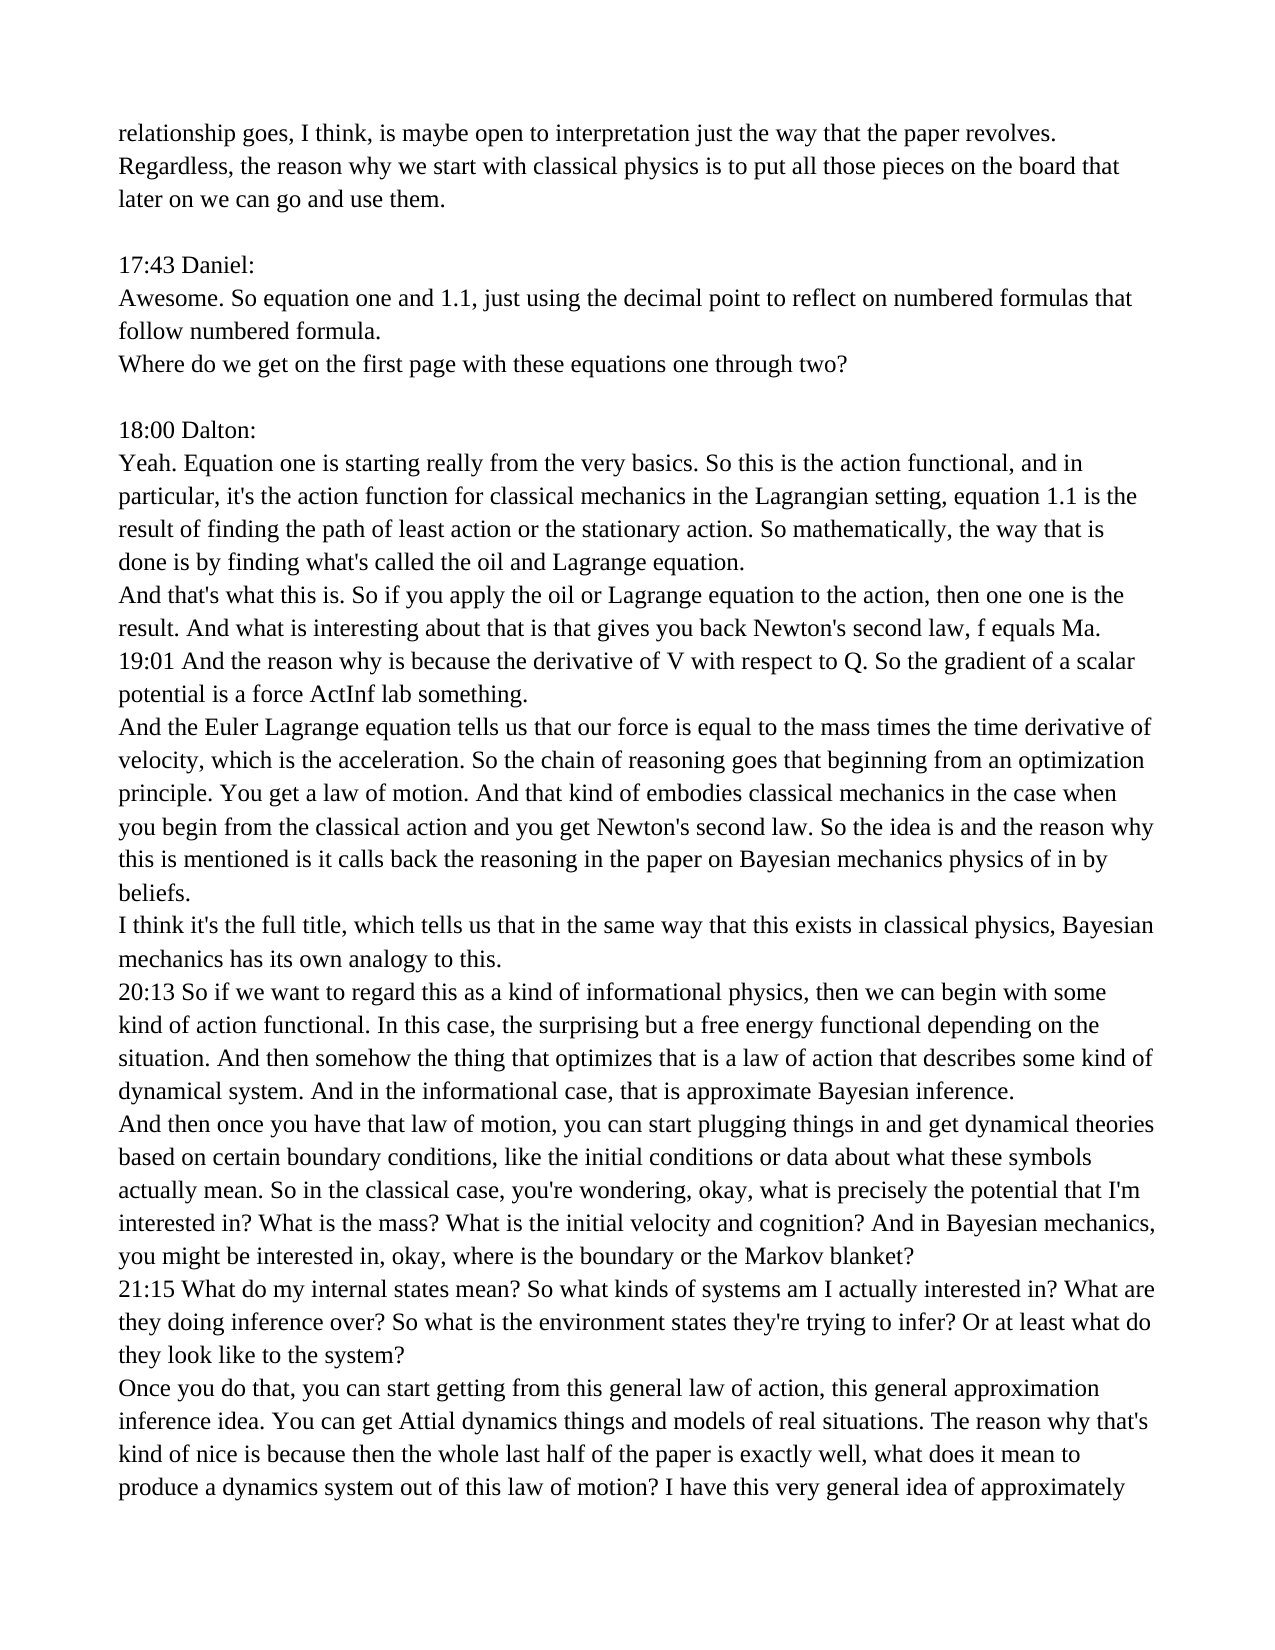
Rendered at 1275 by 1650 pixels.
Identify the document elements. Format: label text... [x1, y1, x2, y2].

text 21:15 What do my internal states mean? So what kinds of systems am I actually interested in? What are they doing inference over? So what is the environment states they're trying to infer? Or at least what do they look like to the system? [118, 1274, 1157, 1369]
text relationship goes, I think, is maybe open to interpretation just the way that the paper revolves. Regardless, the reason why we start with classical physics is to put all those pieces on the board that later on we can go and use them. [118, 118, 1157, 213]
text And then once you have that law of motion, you can start plugging things in and get dynamical theories based on certain boundary conditions, like the initial conditions or data about what these symbols actually mean. So in the classical case, you're wondering, okay, what is precisely the potential that I'm interested in? What is the mass? What is the initial velocity and cognition? And in Bayesian mechanics, you might be interested in, okay, where is the boundary or the Markov blanket? [118, 1109, 1157, 1269]
text Awesome. So equation one and 1.1, just using the decimal point to reflect on numbered formulas that follow numbered formula. [118, 283, 1157, 345]
text 18:00 Dalton: [118, 415, 1157, 444]
text 17:43 Daniel: [118, 250, 1157, 279]
text And that's what this is. So if you apply the oil or Lagrange equation to the action, then one one is the result. And what is interesting about that is that gives you back Newton's second law, f equals Ma. [118, 580, 1157, 642]
text 19:01 And the reason why is because the derivative of V with respect to Q. So the gradient of a scalar potential is a force ActInf lab something. [118, 646, 1157, 708]
text Yeah. Equation one is starting really from the very basics. So this is the action functional, and in particular, it's the action function for classical mechanics in the Lagrangian setting, equation 1.1 is the result of finding the path of least action or the stationary action. So mathematically, the way that is done is by finding what's called the oil and Lagrange equation. [118, 448, 1157, 576]
text I think it's the full title, which tells us that in the same way that this exists in classical physics, Bayesian mechanics has its own analogy to this. [118, 911, 1157, 972]
text 20:13 So if we want to regard this as a kind of informational physics, then we can begin with some kind of action functional. In this case, the surprising but a free energy functional depending on the situation. And then somehow the thing that optimizes that is a law of action that describes some kind of dynamical system. And in the informational case, that is approximate Bayesian inference. [118, 977, 1157, 1104]
text Where do we get on the first page with these equations one through two? [118, 349, 1157, 378]
text And the Euler Lagrange equation tells us that our force is equal to the mass times the time derivative of velocity, which is the acceleration. So the chain of reasoning goes that beginning from an optimization principle. You get a law of motion. And that kind of embodies classical mechanics in the case when you begin from the classical action and you get Newton's second law. So the idea is and the reason why this is mentioned is it calls back the reasoning in the paper on Bayesian mechanics physics of in by beliefs. [118, 712, 1157, 906]
text Once you do that, you can start getting from this general law of action, this general approximation inference idea. You can get Attial dynamics things and models of real situations. The reason why that's kind of nice is because then the whole last half of the paper is exactly well, what does it mean to produce a dynamics system out of this law of motion? I have this very general idea of approximately [118, 1373, 1157, 1501]
